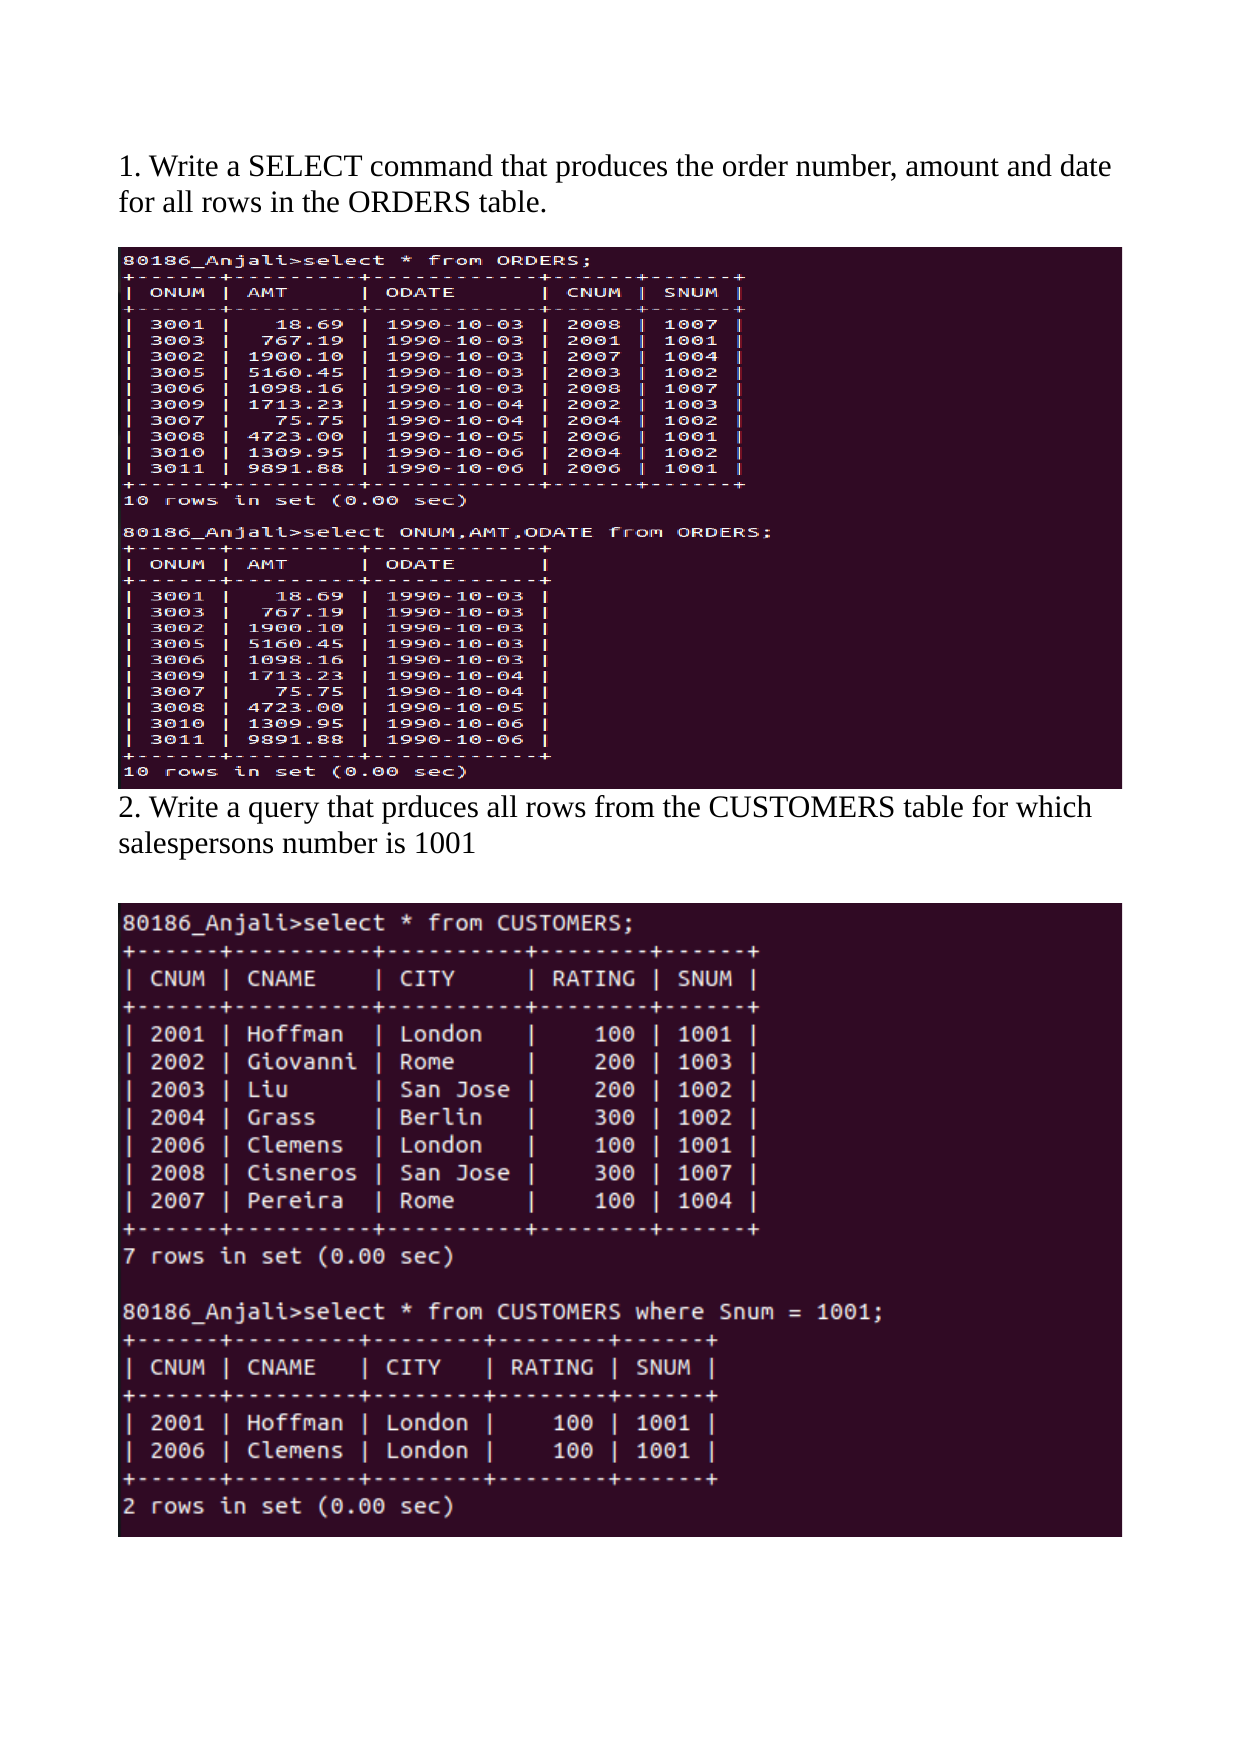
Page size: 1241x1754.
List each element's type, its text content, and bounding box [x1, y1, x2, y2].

picture [118, 247, 1123, 789]
text 1. Write a SELECT command that produces the order number, amount and date for all rows in the ORDERS table. [118, 147, 1122, 219]
text 2. Write a query that prduces all rows from the CUSTOMERS table for which salespersons number is 1001 [118, 789, 1122, 860]
picture [118, 903, 1123, 1537]
